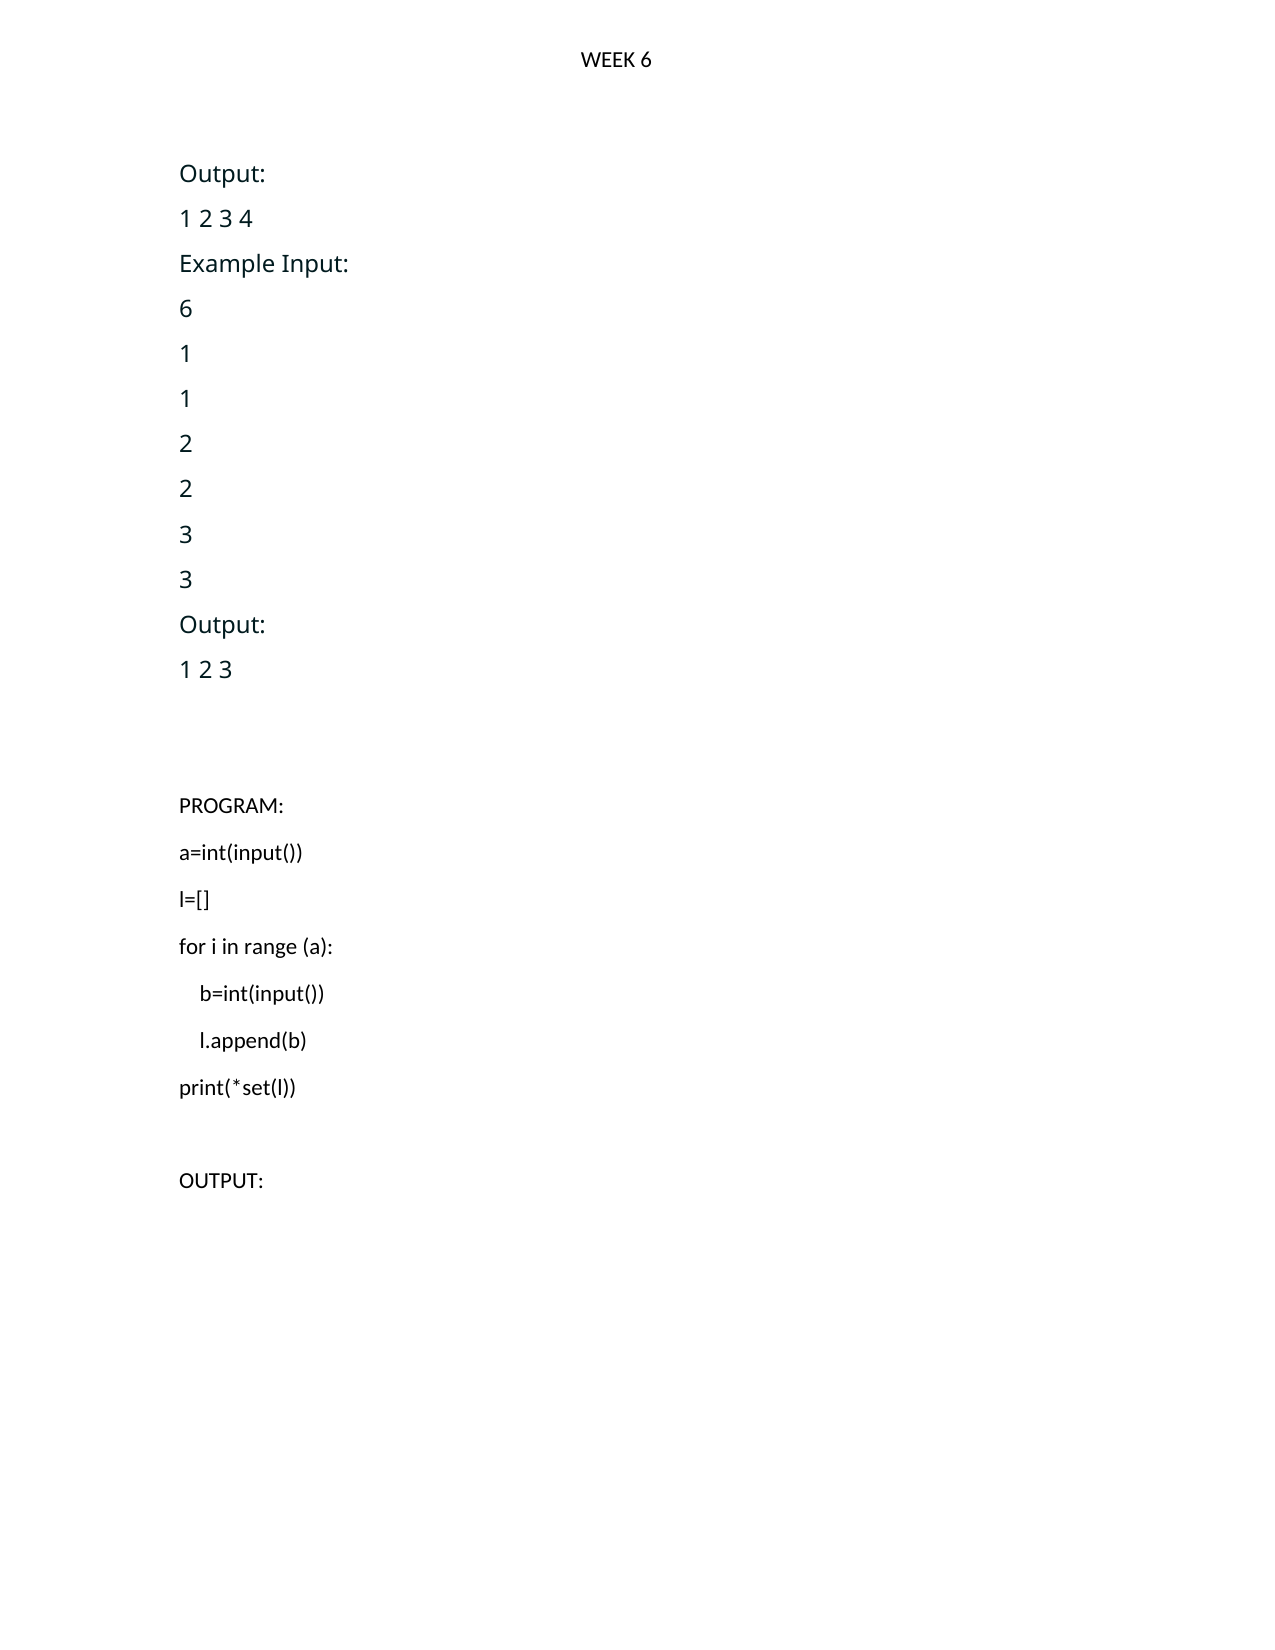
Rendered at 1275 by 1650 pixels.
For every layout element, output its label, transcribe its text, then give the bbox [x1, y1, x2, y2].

text 1 2 3 4 [179, 202, 1096, 234]
text l=[] [179, 885, 1096, 913]
text for i in range (a): [179, 932, 1096, 960]
text OUTPUT: [179, 1167, 1096, 1194]
text a=int(input()) [179, 838, 1096, 866]
text 3 [179, 517, 1096, 550]
text 1 2 3 [179, 653, 1096, 685]
text 2 [179, 427, 1096, 460]
text b=int(input()) [179, 979, 1096, 1007]
text print(*set(l)) [179, 1073, 1096, 1101]
text PROGRAM: [179, 792, 1096, 819]
text 6 [179, 292, 1096, 324]
text Output: [179, 608, 1096, 640]
text Output: [179, 157, 1096, 189]
text l.append(b) [179, 1026, 1096, 1054]
text 1 [179, 382, 1096, 415]
text 2 [179, 472, 1096, 505]
text Example Input: [179, 247, 1096, 279]
text 3 [179, 562, 1096, 595]
text 1 [179, 337, 1096, 369]
